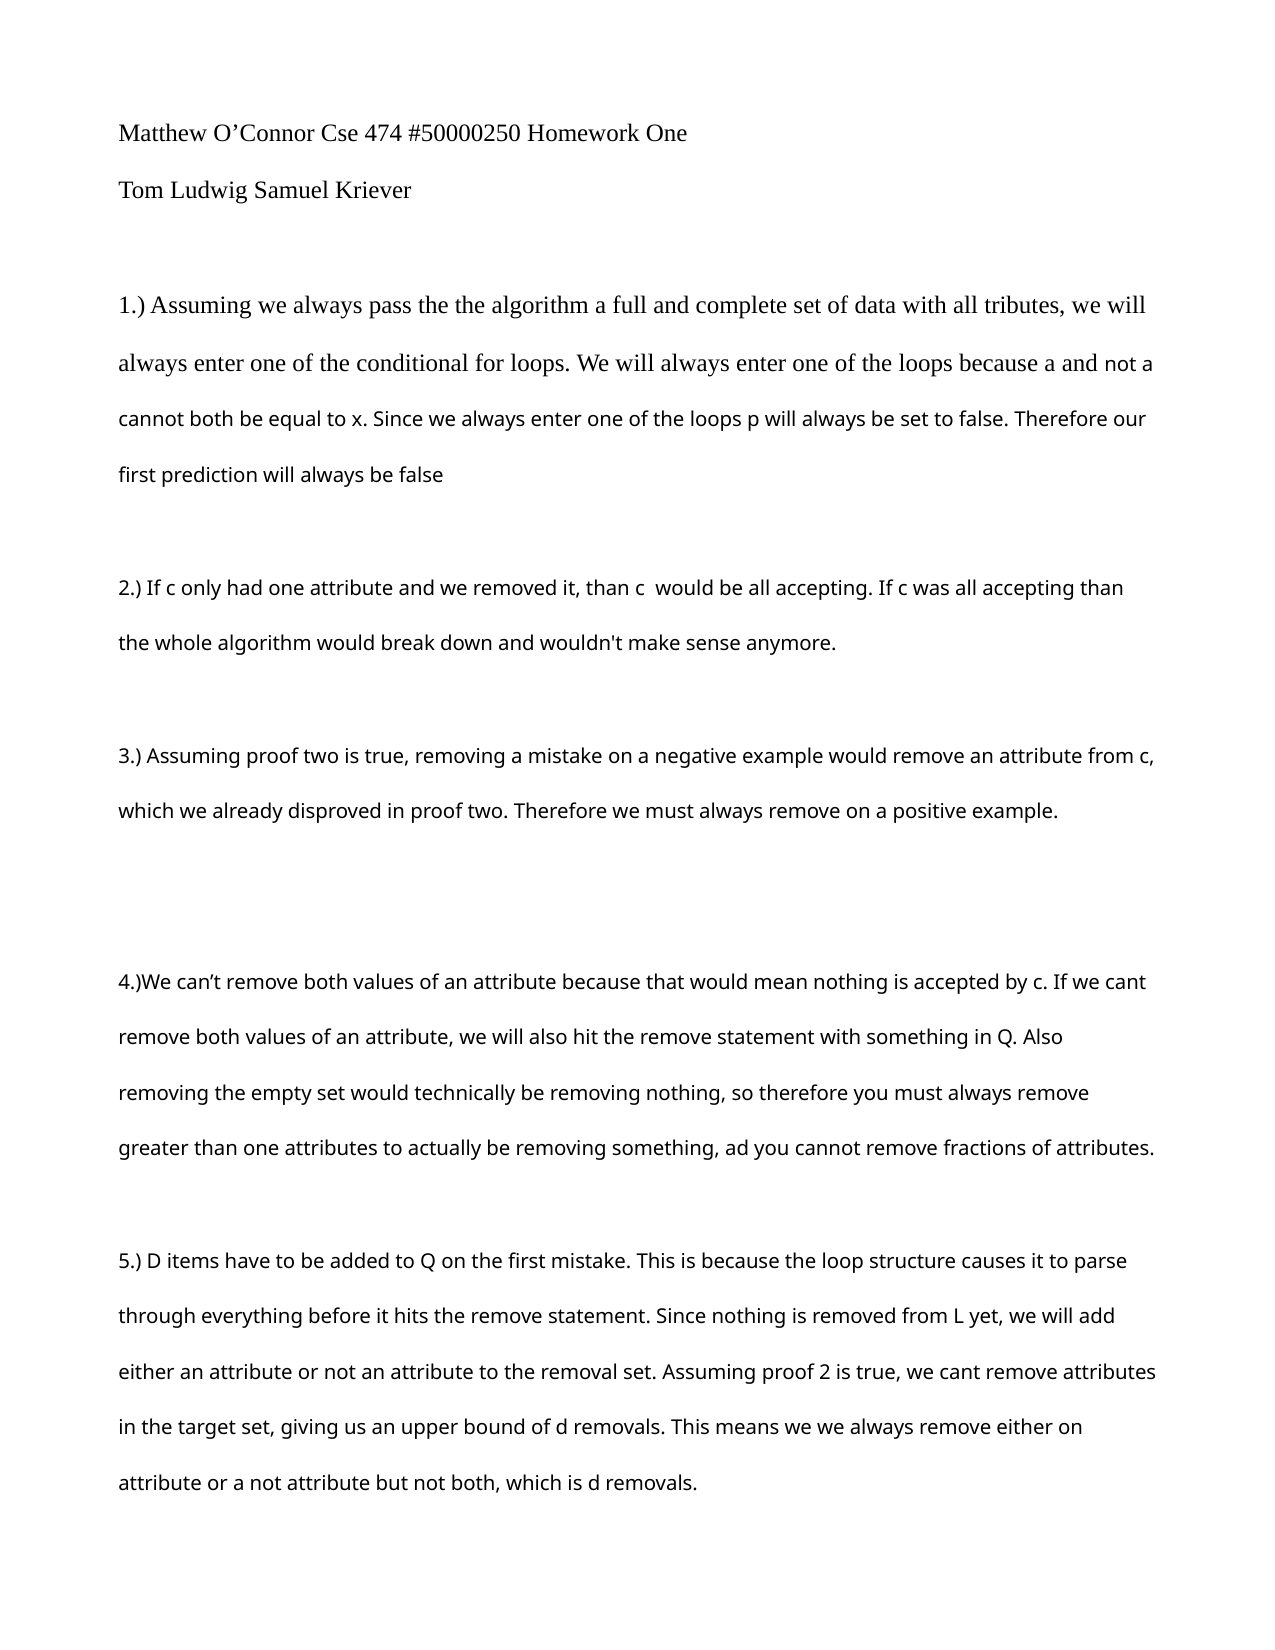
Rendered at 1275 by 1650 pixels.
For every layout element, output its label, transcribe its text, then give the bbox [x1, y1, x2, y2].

text Matthew O’Connor Cse 474 #50000250 Homework One [118, 118, 1157, 147]
text Tom Ludwig Samuel Kriever [118, 176, 1157, 204]
text 5.) D items have to be added to Q on the first mistake. This is because the loop structure causes it to parse through everything before it hits the remove statement. Since nothing is removed from L yet, we will add either an attribute or not an attribute to the removal set. Assuming proof 2 is true, we cant remove attributes in the target set, giving us an upper bound of d removals. This means we we always remove either on attribute or a not attribute but not both, which is d removals. [118, 1247, 1157, 1496]
text 2.) If c only had one attribute and we removed it, than c would be all accepting. If c was all accepting than the whole algorithm would break down and wouldn't make sense anymore. [118, 573, 1157, 657]
text 1.) Assuming we always pass the the algorithm a full and complete set of data with all tributes, we will always enter one of the conditional for loops. We will always enter one of the loops because a and not a cannot both be equal to x. Since we always enter one of the loops p will always be set to false. Therefore our first prediction will always be false [118, 291, 1157, 488]
text 3.) Assuming proof two is true, removing a mistake on a negative example would remove an attribute from c, which we already disproved in proof two. Therefore we must always remove on a positive example. [118, 742, 1157, 825]
text 4.)We can’t remove both values of an attribute because that would mean nothing is accepted by c. If we cant remove both values of an attribute, we will also hit the remove statement with something in Q. Also removing the empty set would technically be removing nothing, so therefore you must always remove greater than one attributes to actually be removing something, ad you cannot remove fractions of attributes. [118, 968, 1157, 1162]
